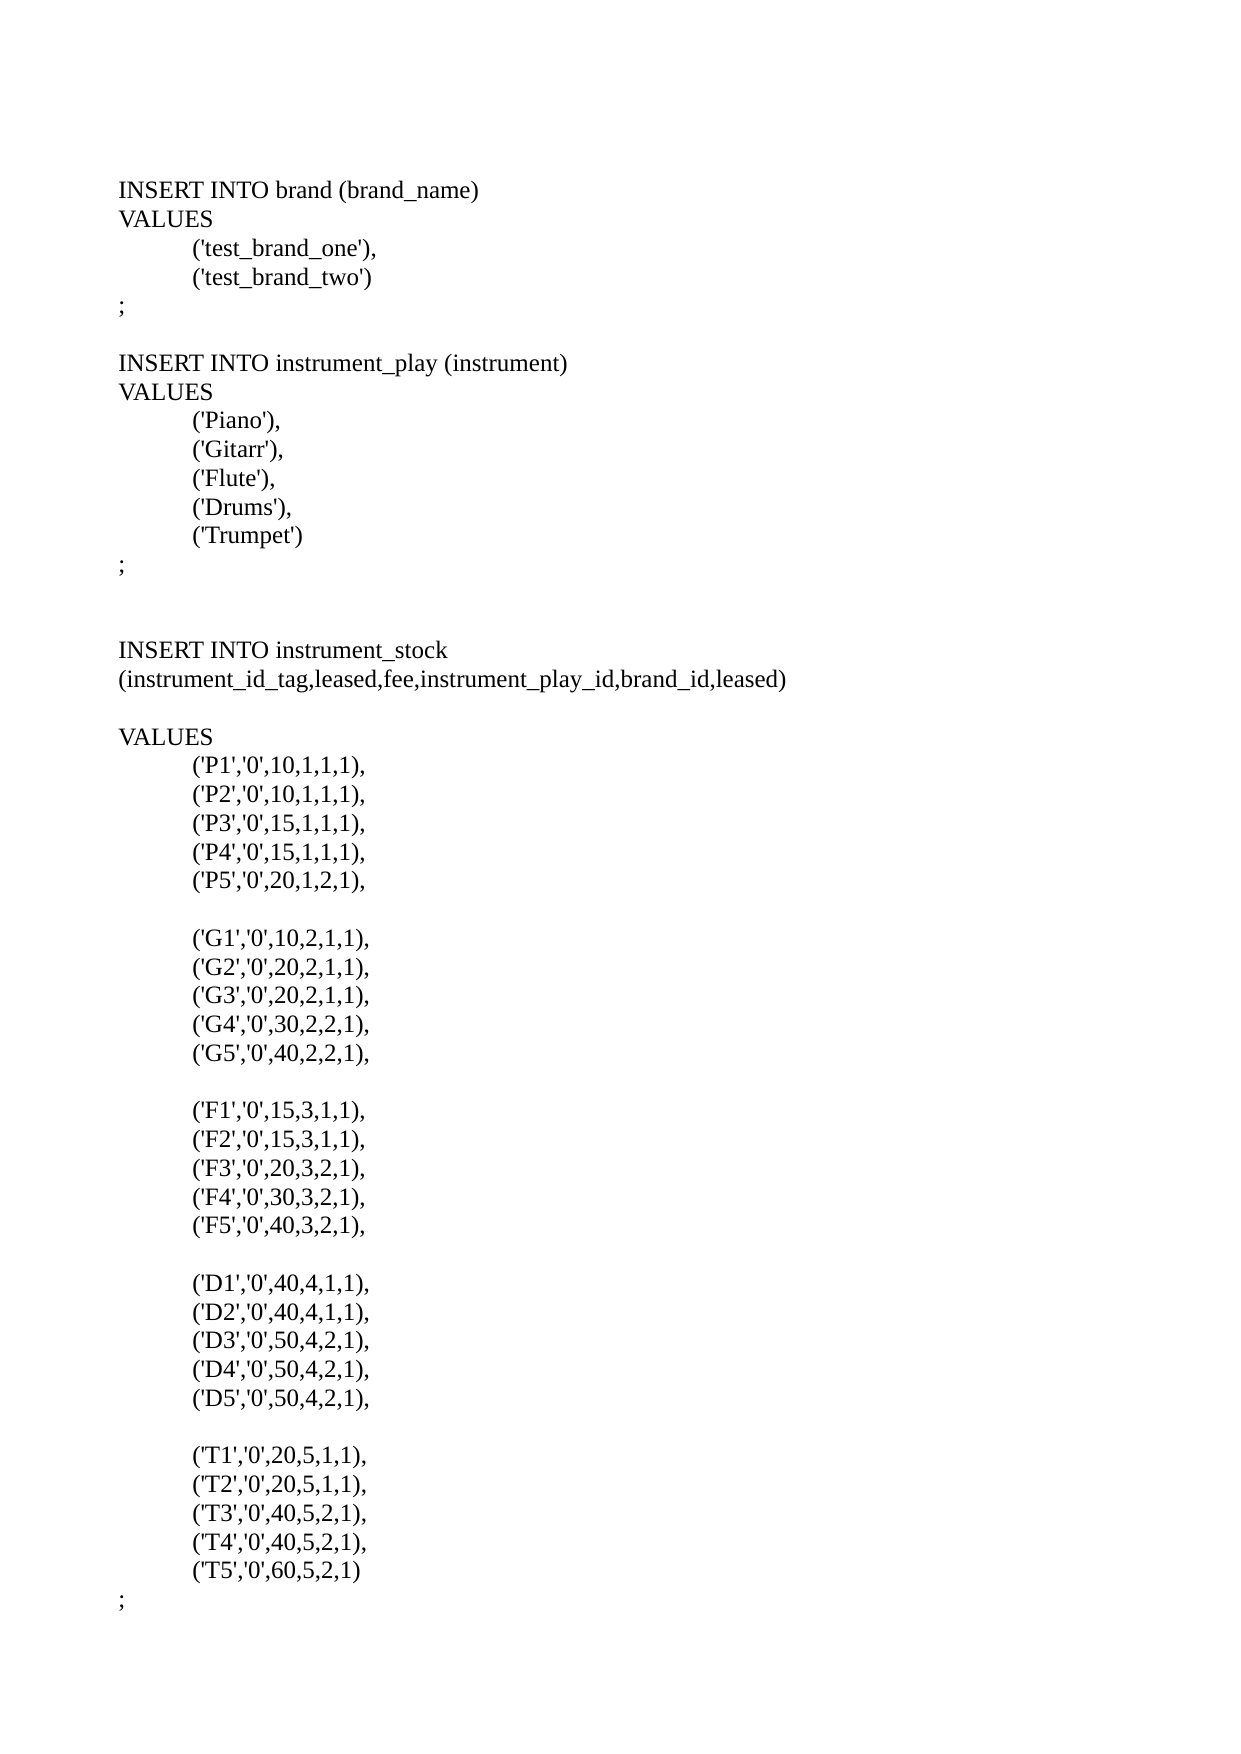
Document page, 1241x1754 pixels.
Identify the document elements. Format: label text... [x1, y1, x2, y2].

text ('F5','0',40,3,2,1), [118, 1211, 1122, 1239]
text ('P4','0',15,1,1,1), [118, 837, 1122, 866]
text VALUES [118, 204, 1122, 233]
text ('Flute'), [118, 463, 1122, 492]
text ('test_brand_two') [118, 262, 1122, 291]
text ('P5','0',20,1,2,1), [118, 866, 1122, 894]
text ('D2','0',40,4,1,1), [118, 1297, 1122, 1326]
text ('F4','0',30,3,2,1), [118, 1182, 1122, 1211]
text INSERT INTO instrument_play (instrument) [118, 348, 1122, 377]
text ('P1','0',10,1,1,1), [118, 751, 1122, 779]
text VALUES [118, 722, 1122, 751]
text VALUES [118, 377, 1122, 406]
text ('D1','0',40,4,1,1), [118, 1268, 1122, 1297]
text INSERT INTO brand (brand_name) [118, 176, 1122, 204]
text ('D4','0',50,4,2,1), [118, 1354, 1122, 1383]
text ('T3','0',40,5,2,1), [118, 1498, 1122, 1527]
text ('Piano'), [118, 406, 1122, 434]
text ('test_brand_one'), [118, 233, 1122, 262]
text ('F2','0',15,3,1,1), [118, 1124, 1122, 1153]
text ('D5','0',50,4,2,1), [118, 1383, 1122, 1412]
text ('G1','0',10,2,1,1), [118, 923, 1122, 952]
text ('F1','0',15,3,1,1), [118, 1096, 1122, 1124]
text ('T4','0',40,5,2,1), [118, 1527, 1122, 1556]
text ('T2','0',20,5,1,1), [118, 1469, 1122, 1498]
text ('P3','0',15,1,1,1), [118, 808, 1122, 837]
text INSERT INTO instrument_stock (instrument_id_tag,leased,fee,instrument_play_id,brand_id,leased) [118, 636, 1122, 693]
text ('G5','0',40,2,2,1), [118, 1038, 1122, 1067]
text ('Gitarr'), [118, 434, 1122, 463]
text ('F3','0',20,3,2,1), [118, 1153, 1122, 1182]
text ; [118, 1584, 1122, 1613]
text ('Trumpet') [118, 521, 1122, 549]
text ('Drums'), [118, 492, 1122, 521]
text ('G4','0',30,2,2,1), [118, 1009, 1122, 1038]
text ('T1','0',20,5,1,1), [118, 1441, 1122, 1469]
text ('G2','0',20,2,1,1), [118, 952, 1122, 981]
text ('D3','0',50,4,2,1), [118, 1326, 1122, 1354]
text ; [118, 549, 1122, 578]
text ('T5','0',60,5,2,1) [118, 1556, 1122, 1584]
text ('P2','0',10,1,1,1), [118, 779, 1122, 808]
text ; [118, 291, 1122, 319]
text ('G3','0',20,2,1,1), [118, 981, 1122, 1009]
